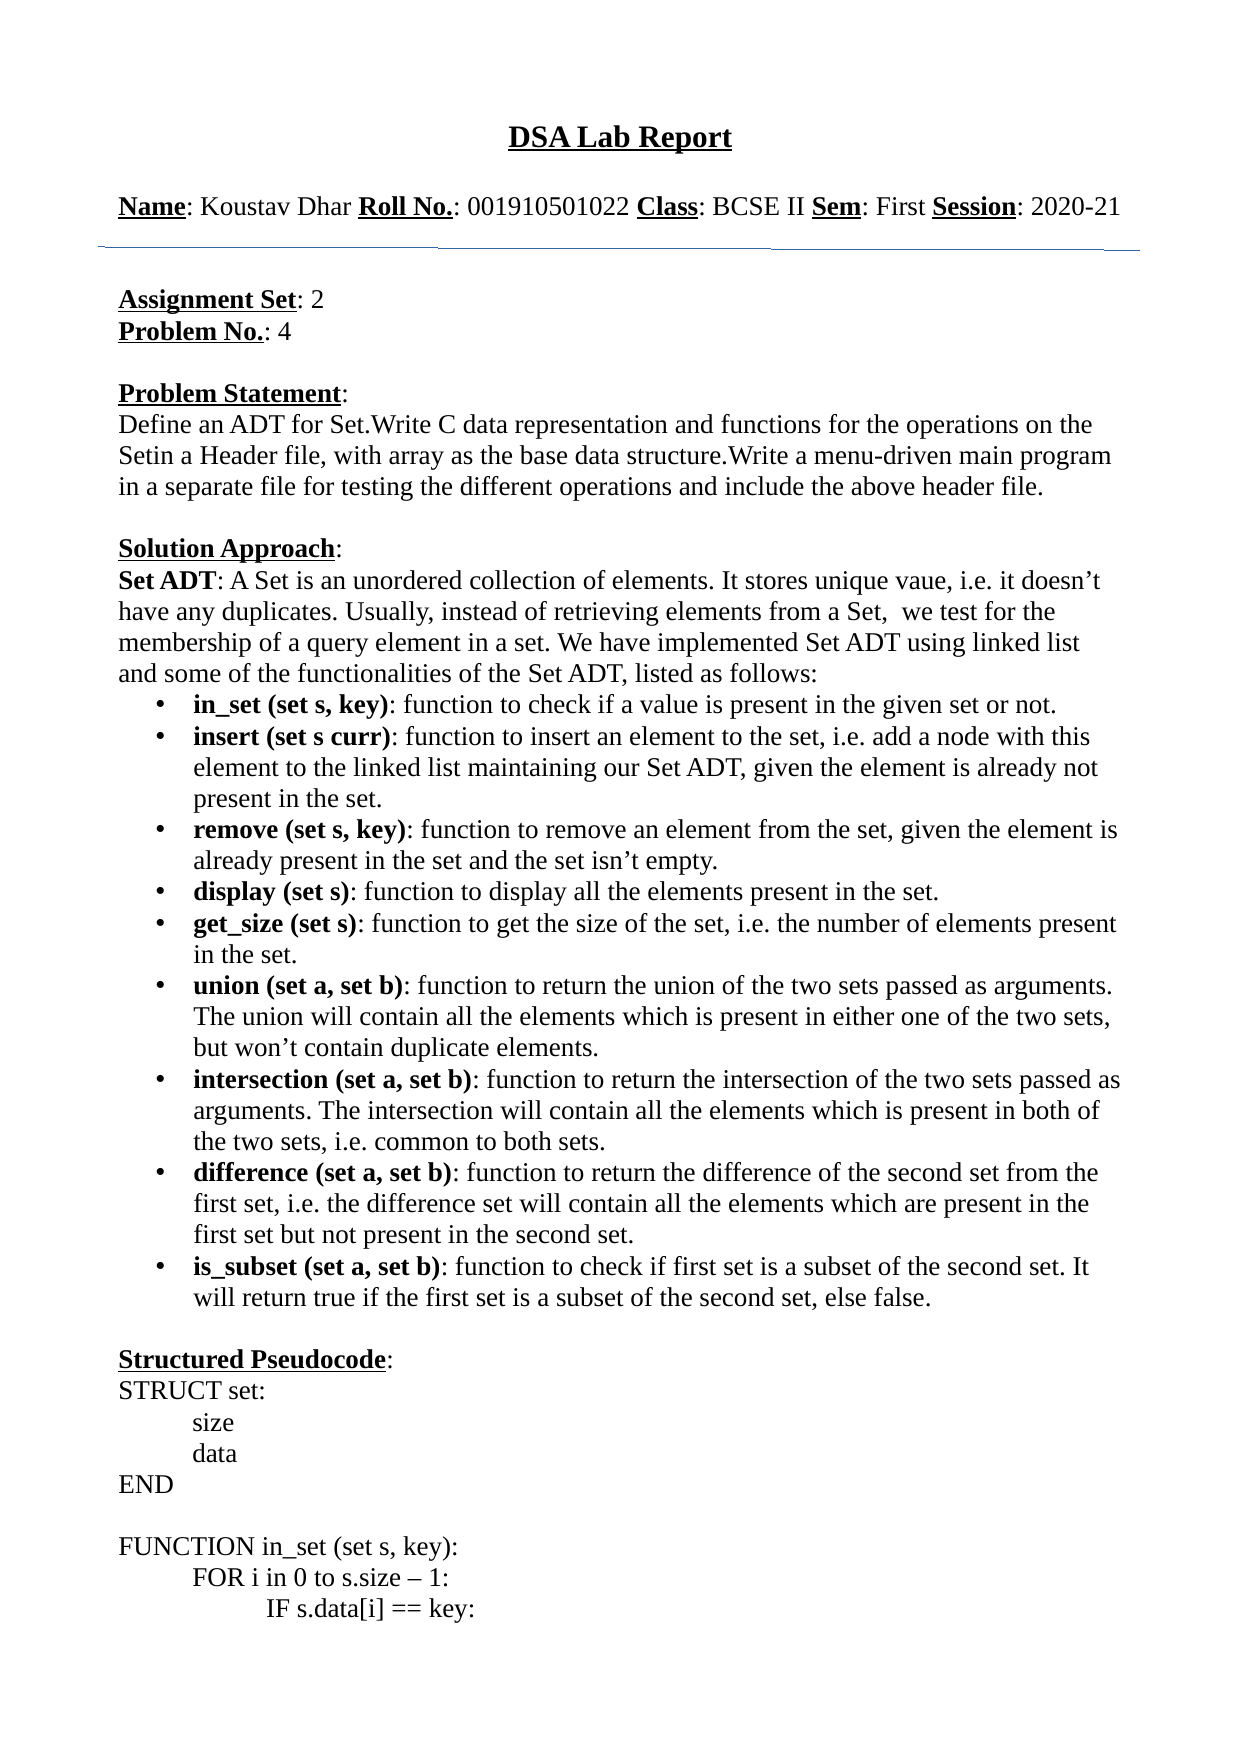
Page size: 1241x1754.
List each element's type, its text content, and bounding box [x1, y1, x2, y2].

list is_subset (set a, set b): function to check if first set is a subset of the second set. It will return true if the first set is a subset of the second set, else false. [156, 1250, 1122, 1312]
list get_size (set s): function to get the size of the set, i.e. the number of elements present in the set. [156, 907, 1122, 969]
text Structured Pseudocode: [118, 1343, 1122, 1374]
text END [118, 1468, 1122, 1499]
list remove (set s, key): function to remove an element from the set, given the element is already present in the set and the set isn’t empty. [156, 813, 1122, 876]
text FOR i in 0 to s.size – 1: IF s.data[i] == key: [118, 1561, 1122, 1624]
text Define an ADT for Set.Write C data representation and functions for the operations on the Setin a Header file, with array as the base data structure.Write a menu-driven main program in a separate file for testing the different operations and include the above header file. [118, 408, 1122, 501]
list in_set (set s, key): function to check if a value is present in the given set or not. [156, 688, 1122, 719]
text Name: Koustav Dhar Roll No.: 001910501022 Class: BCSE II Sem: First Session: 2020-21 [118, 190, 1122, 221]
list intersection (set a, set b): function to return the intersection of the two sets passed as arguments. The intersection will contain all the elements which is present in both of the two sets, i.e. common to both sets. [156, 1063, 1122, 1156]
text Solution Approach: [118, 533, 1122, 564]
text STRUCT set: [118, 1374, 1122, 1406]
text size [118, 1406, 1122, 1437]
text Problem Statement: [118, 377, 1122, 408]
text FUNCTION in_set (set s, key): [118, 1530, 1122, 1561]
text Assignment Set: 2 [118, 283, 1122, 314]
list display (set s): function to display all the elements present in the set. [156, 876, 1122, 907]
list union (set a, set b): function to return the union of the two sets passed as arguments. The union will contain all the elements which is present in either one of the two sets, but won’t contain duplicate elements. [156, 969, 1122, 1063]
text Problem No.: 4 [118, 314, 1122, 346]
text Set ADT: A Set is an unordered collection of elements. It stores unique vaue, i.e. it doesn’t have any duplicates. Usually, instead of retrieving elements from a Set, we test for the membership of a query element in a set. We have implemented Set ADT using linked list and some of the functionalities of the Set ADT, listed as follows: [118, 564, 1122, 688]
text DSA Lab Report [118, 118, 1122, 154]
list insert (set s curr): function to insert an element to the set, i.e. add a node with this element to the linked list maintaining our Set ADT, given the element is already not present in the set. [156, 719, 1122, 813]
list difference (set a, set b): function to return the difference of the second set from the first set, i.e. the difference set will contain all the elements which are present in the first set but not present in the second set. [156, 1156, 1122, 1250]
text data [118, 1437, 1122, 1468]
